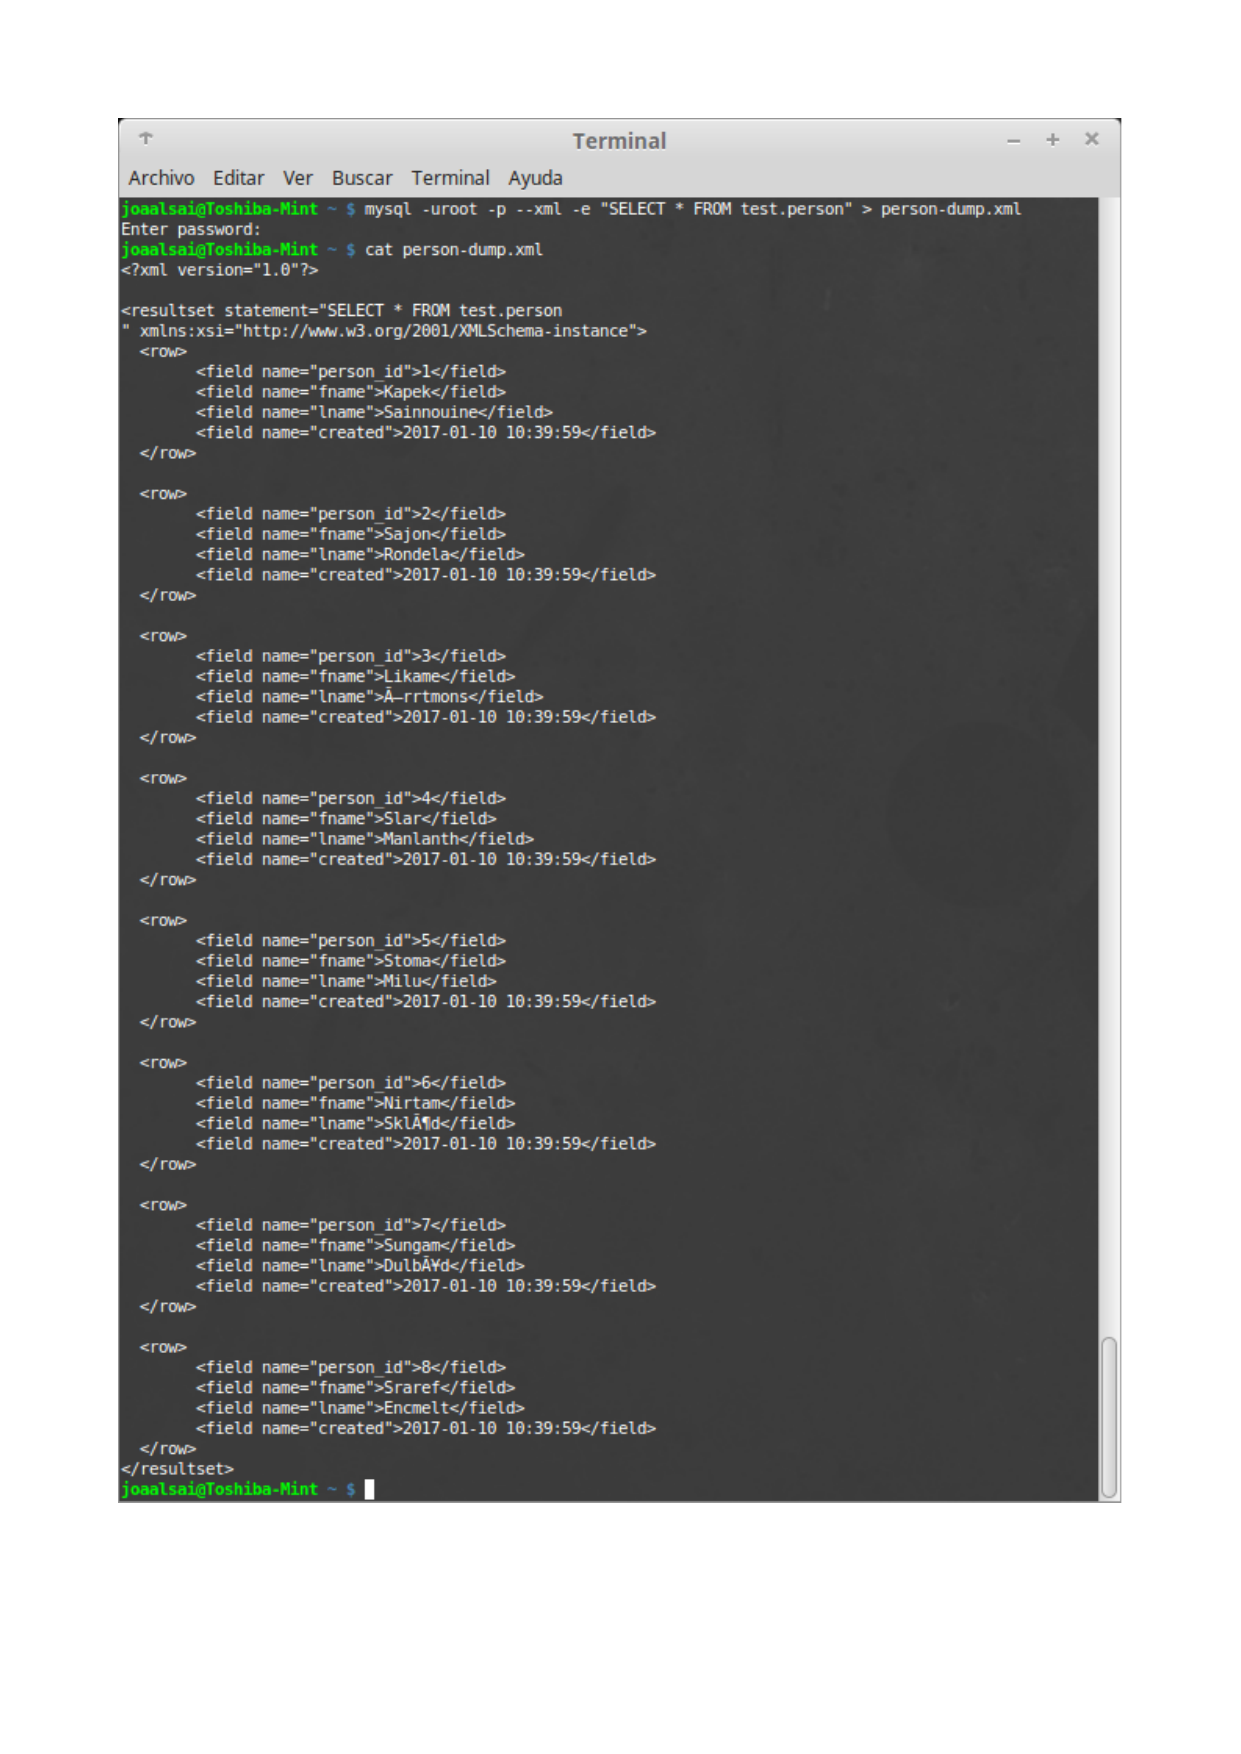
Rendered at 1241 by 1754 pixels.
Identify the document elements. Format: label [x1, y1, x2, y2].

picture [118, 118, 1122, 1503]
